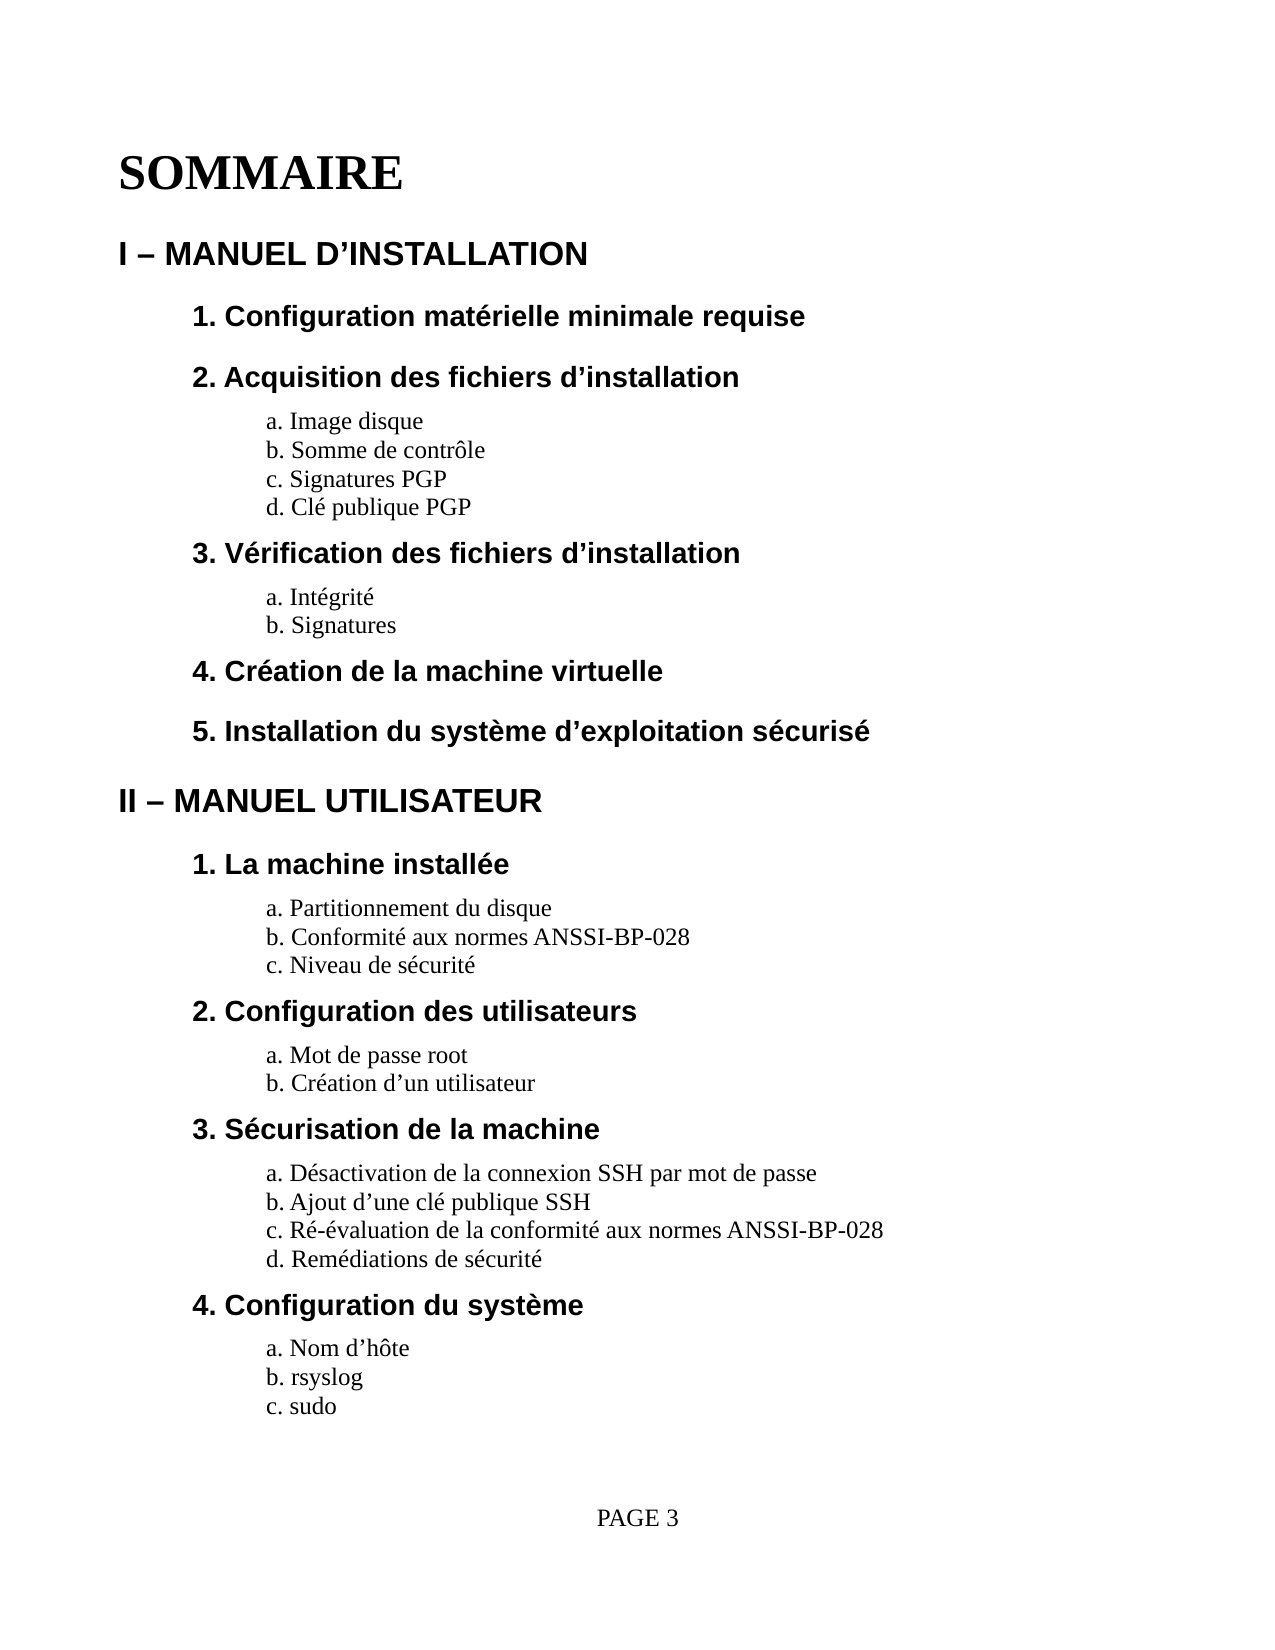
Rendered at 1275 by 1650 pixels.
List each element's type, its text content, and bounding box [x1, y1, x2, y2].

text a. Partitionnement du disque b. Conformité aux normes ANSSI-BP-028 c. Niveau de sécurité [118, 893, 1157, 979]
text a. Image disque [118, 406, 1157, 435]
text a. Mot de passe root b. Création d’un utilisateur [118, 1040, 1157, 1097]
subtitle 2. Configuration des utilisateurs [118, 994, 1157, 1027]
text c. Signatures PGP [118, 464, 1157, 492]
text a. Intégrité [118, 582, 1157, 611]
text b. Signatures [118, 611, 1157, 639]
subtitle II – MANUEL UTILISATEUR [118, 781, 1157, 820]
subtitle 5. Installation du système d’exploitation sécurisé [118, 714, 1157, 748]
subtitle 3. Sécurisation de la machine [118, 1112, 1157, 1145]
subtitle 4. Configuration du système [118, 1287, 1157, 1321]
text b. rsyslog c. sudo [118, 1362, 1157, 1420]
subtitle 2. Acquisition des fichiers d’installation [118, 360, 1157, 394]
subtitle I – MANUEL D’INSTALLATION [118, 234, 1157, 272]
subtitle 4. Création de la machine virtuelle [118, 654, 1157, 687]
subtitle SOMMAIRE [118, 143, 1157, 201]
subtitle 3. Vérification des fichiers d’installation [118, 536, 1157, 569]
text a. Désactivation de la connexion SSH par mot de passe b. Ajout d’une clé publique SSH c. Ré-évaluation de la conformité aux normes ANSSI-BP-028 d. Remédiations de sécurité [118, 1158, 1157, 1273]
subtitle 1. Configuration matérielle minimale requise [118, 299, 1157, 333]
text d. Clé publique PGP [118, 492, 1157, 521]
text a. Nom d’hôte [118, 1333, 1157, 1362]
text b. Somme de contrôle [118, 435, 1157, 464]
subtitle 1. La machine installée [118, 847, 1157, 880]
